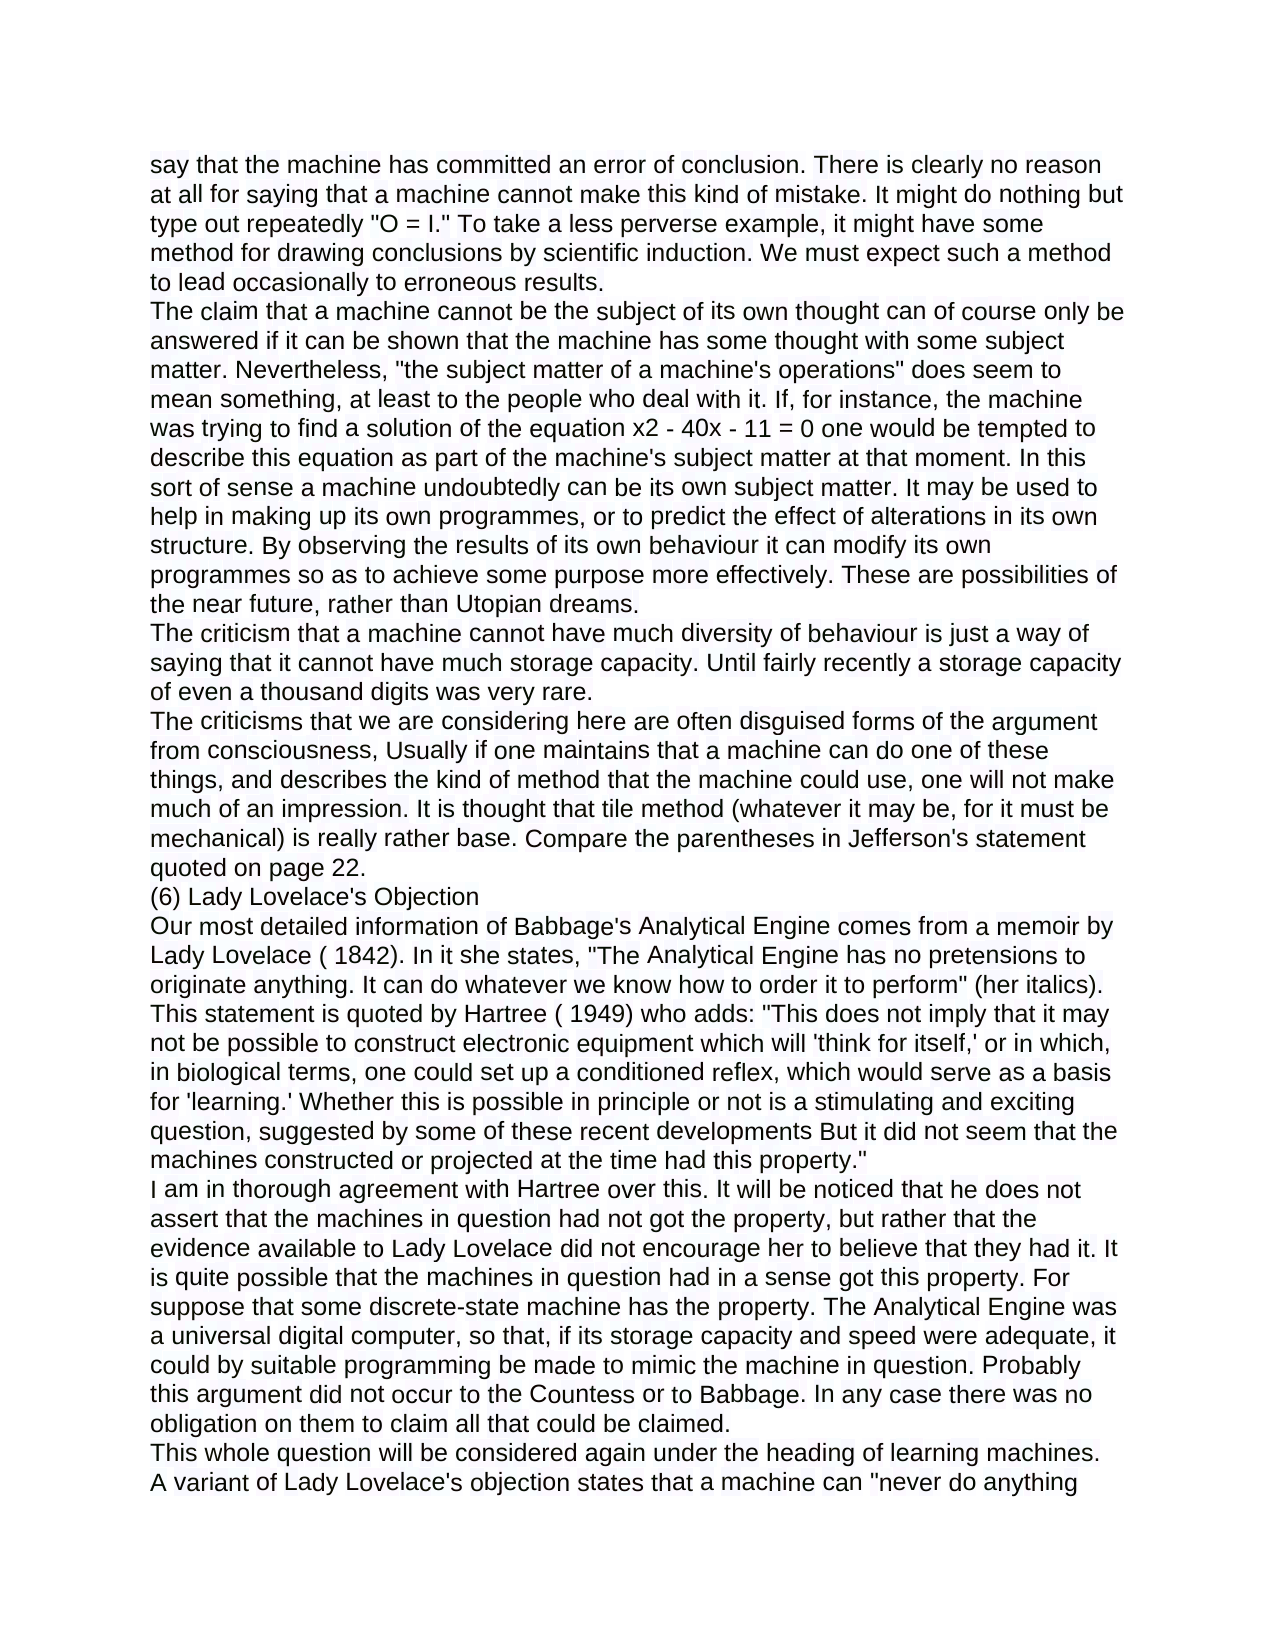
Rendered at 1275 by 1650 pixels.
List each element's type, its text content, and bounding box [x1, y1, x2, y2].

text The criticisms that we are considering here are often disguised forms of the argument from consciousness, Usually if one maintains that a machine can do one of these things, and describes the kind of method that the machine could use, one will not make much of an impression. It is thought that tile method (whatever it may be, for it must be mechanical) is really rather base. Compare the parentheses in Jefferson's statement quoted on page 22. [150, 706, 1125, 882]
text The criticism that a machine cannot have much diversity of behaviour is just a way of saying that it cannot have much storage capacity. Until fairly recently a storage capacity of even a thousand digits was very rare. [416, 648, 514, 706]
text The criticism that a machine cannot have much diversity of behaviour is just a way of saying that it cannot have much storage capacity. Until fairly recently a storage capacity of even a thousand digits was very rare. [572, 618, 1125, 706]
text (6) Lady Lovelace's Objection [479, 882, 1125, 911]
text say that the machine has committed an error of conclusion. There is clearly no reason at all for saying that a machine cannot make this kind of mistake. It might do nothing but type out repeatedly "O = I." To take a less perverse example, it might have some method for drawing conclusions by scientific induction. We must expect such a method to lead occasionally to erroneous results. [150, 150, 1125, 296]
text The claim that a machine cannot be the subject of its own thought can of course only be answered if it can be shown that the machine has some thought with some subject matter. Nevertheless, "the subject matter of a machine's operations" does seem to mean something, at least to the people who deal with it. If, for instance, the machine was trying to find a solution of the equation x2 - 40x - 11 = 0 one would be tempted to describe this equation as part of the machine's subject matter at that moment. In this sort of sense a machine undoubtedly can be its own subject matter. It may be used to help in making up its own programmes, or to predict the effect of alterations in its own structure. By observing the results of its own behaviour it can modify its own programmes so as to achieve some purpose more effectively. These are possibilities of the near future, rather than Utopian dreams. [150, 296, 1125, 618]
text I am in thorough agreement with Hartree over this. It will be noticed that he does not assert that the machines in question had not got the property, but rather that the evidence available to Lady Lovelace did not encourage her to believe that they had it. It is quite possible that the machines in question had in a sense got this property. For suppose that some discrete-state machine has the property. The Analytical Engine was a universal digital computer, so that, if its storage capacity and speed were adequate, it could by suitable programming be made to mimic the machine in question. Probably this argument did not occur to the Countess or to Babbage. In any case there was no obligation on them to claim all that could be claimed. [150, 1174, 1125, 1438]
text Our most detailed information of Babbage's Analytical Engine comes from a memoir by Lady Lovelace ( 1842). In it she states, "The Analytical Engine has no pretensions to originate anything. It can do whatever we know how to order it to perform" (her italics). This statement is quoted by Hartree ( 1949) who adds: "This does not imply that it may not be possible to construct electronic equipment which will 'think for itself,' or in which, in biological terms, one could set up a conditioned reflex, which would serve as a basis for 'learning.' Whether this is possible in principle or not is a stimulating and exciting question, suggested by some of these recent developments But it did not seem that the machines constructed or projected at the time had this property." [150, 911, 1125, 1174]
text The criticism that a machine cannot have much diversity of behaviour is just a way of saying that it cannot have much storage capacity. Until fairly recently a storage capacity of even a thousand digits was very rare. [164, 618, 234, 706]
text This whole question will be considered again under the heading of learning machines. [1047, 1438, 1125, 1467]
